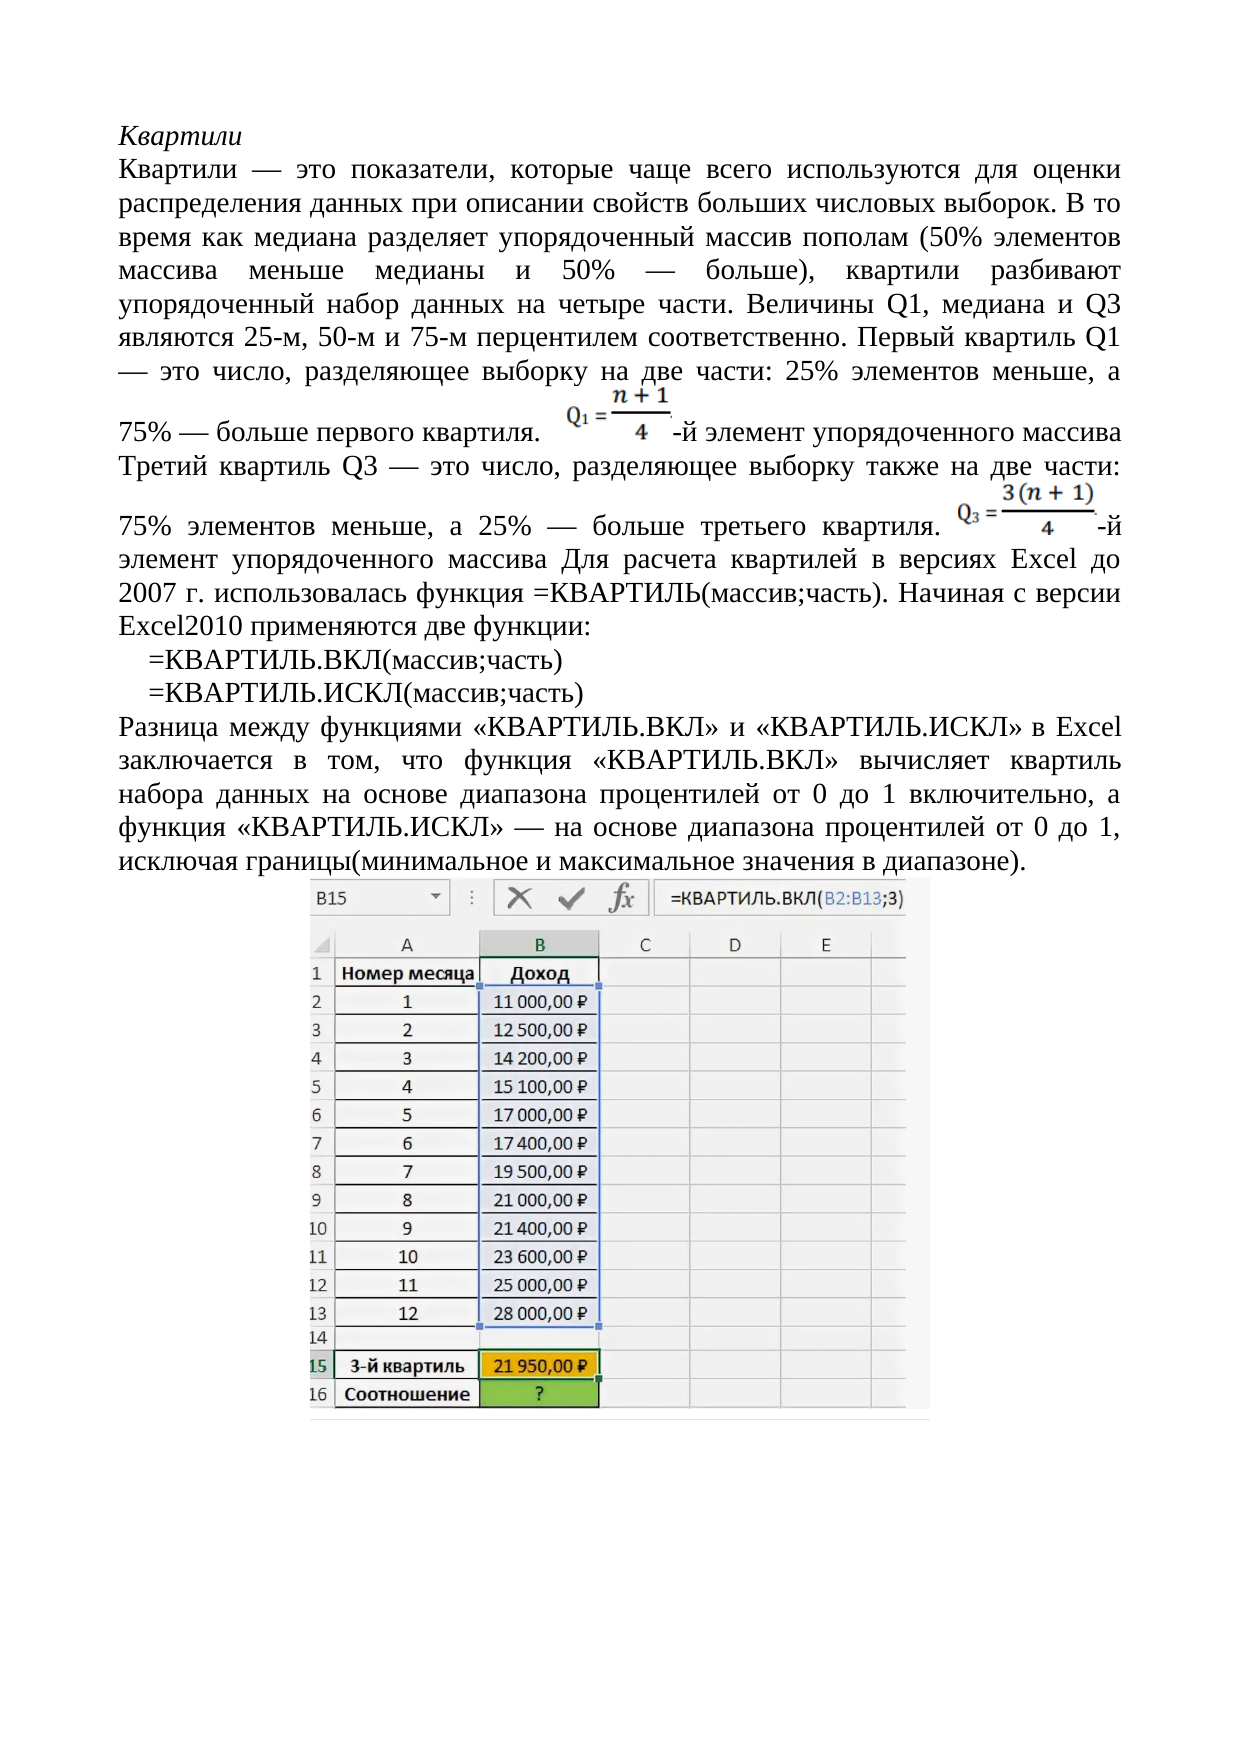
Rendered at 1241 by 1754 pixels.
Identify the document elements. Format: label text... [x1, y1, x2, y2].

text Квартили [118, 118, 1122, 152]
text Разница между функциями «КВАРТИЛЬ.ВКЛ» и «КВАРТИЛЬ.ИСКЛ» в Excel заключается в том, что функция «КВАРТИЛЬ.ВКЛ» вычисляет квартиль набора данных на основе диапазона процентилей от 0 до 1 включительно, а функция «КВАРТИЛЬ.ИСКЛ» — на основе диапазона процентилей от 0 до 1, исключая границы(минимальное и максимальное значения в диапазоне). [118, 709, 1122, 877]
text  =КВАРТИЛЬ.ВКЛ(массив;часть) [118, 642, 1122, 675]
text  =КВАРТИЛЬ.ИСКЛ(массив;часть) [118, 675, 1122, 709]
text Квартили — это показатели, которые чаще всего используются для оценки распределения данных при описании свойств больших числовых выборок. В то время как медиана разделяет упорядоченный массив пополам (50% элементов массива меньше медианы и 50% — больше), квартили разбивают упорядоченный набор данных на четыре части. Величины Q1, медиана и Q3 являются 25-м, 50-м и 75-м перцентилем соответственно. Первый квартиль Q1 — это число, разделяющее выборку на две части: 25% элементов меньше, а 75% — больше первого квартиля. -й элемент упорядоченного массива Третий квартиль Q3 — это число, разделяющее выборку также на две части: 75% элементов меньше, а 25% — больше третьего квартиля. -й элемент упорядоченного массива Для расчета квартилей в версиях Excel до 2007 г. использовалась функция =КВАРТИЛЬ(массив;часть). Начиная с версии Excel2010 применяются две функции: [118, 152, 1122, 642]
